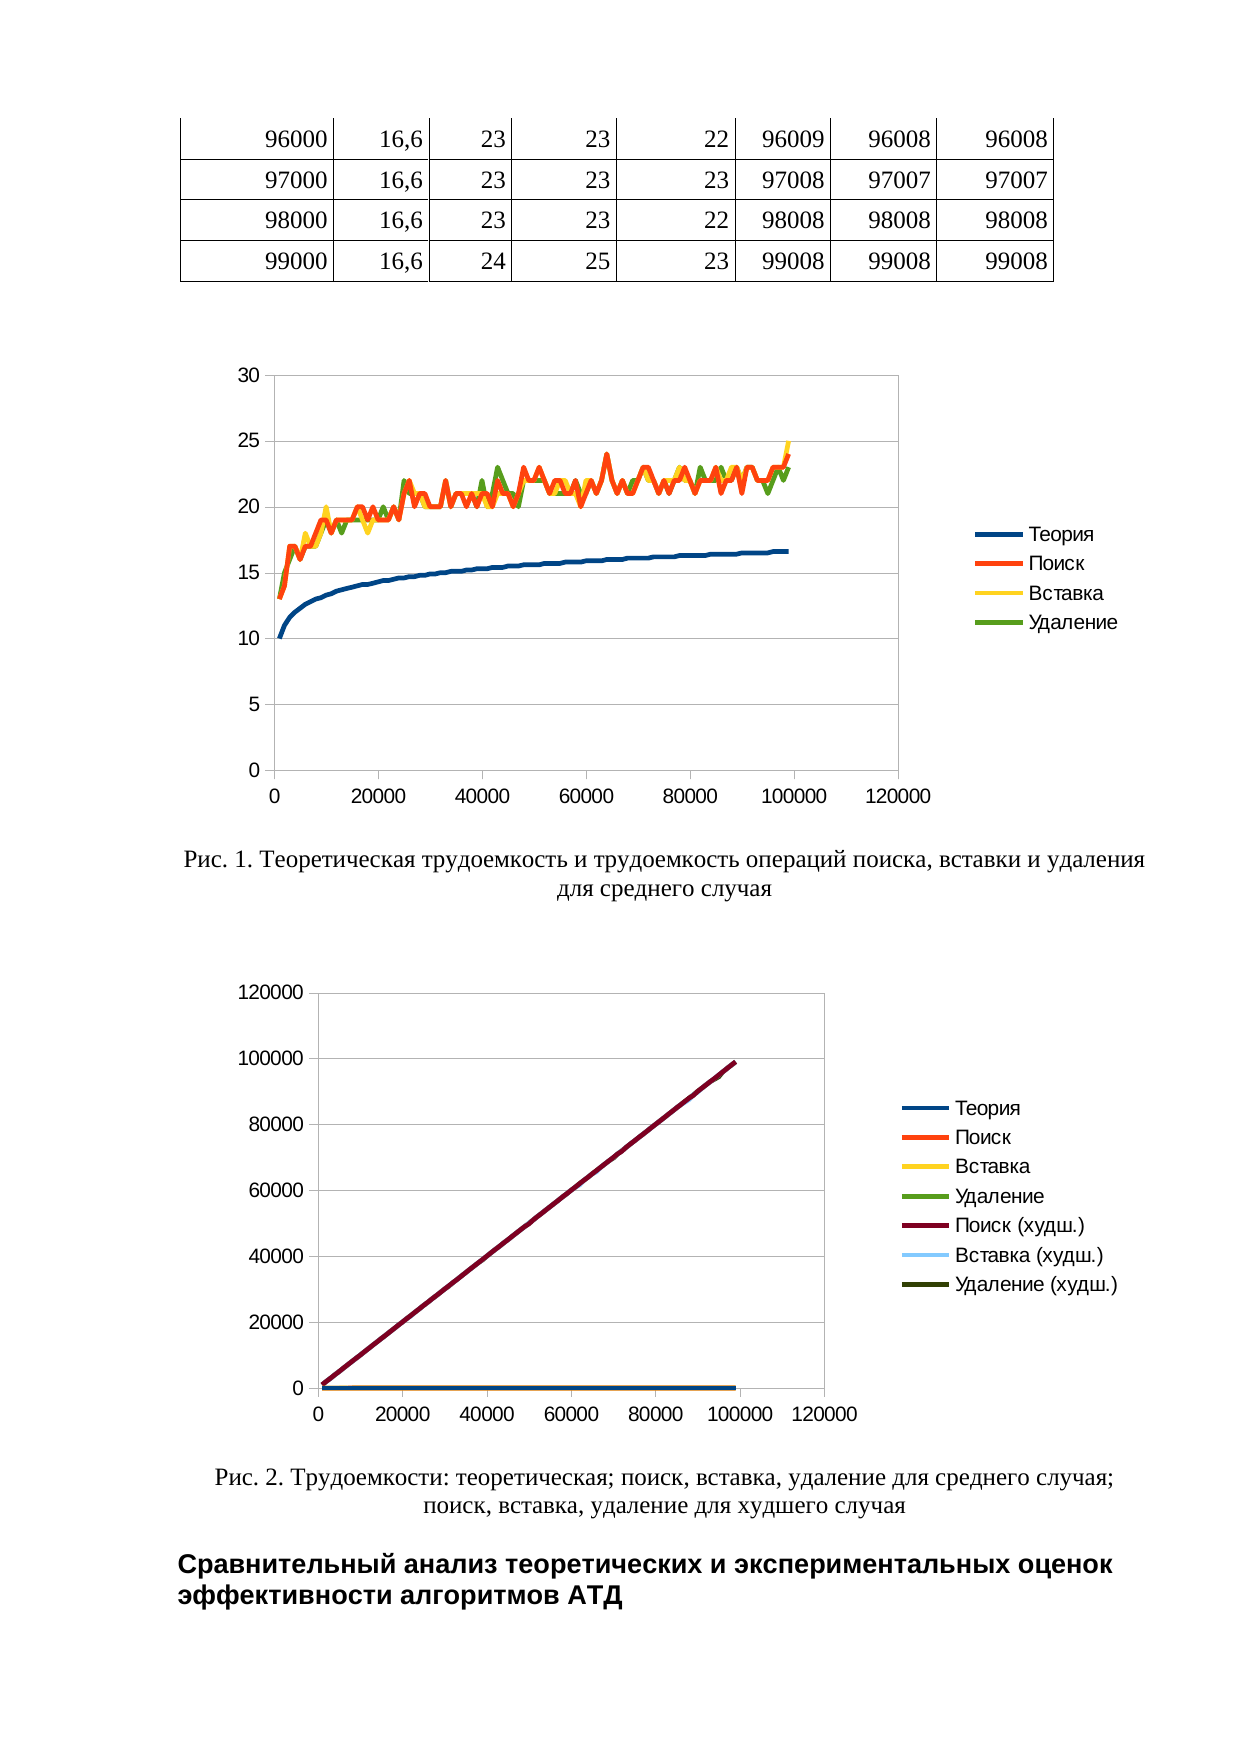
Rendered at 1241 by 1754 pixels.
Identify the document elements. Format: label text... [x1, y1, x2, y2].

table_cell 23 [430, 200, 511, 240]
table_cell 23 [512, 118, 616, 159]
table_cell 99008 [937, 241, 1053, 281]
table_cell 98008 [736, 200, 830, 240]
table_cell 97000 [181, 160, 333, 199]
table_cell 99008 [736, 241, 830, 281]
table_cell 96009 [736, 118, 830, 159]
table_cell 96008 [937, 118, 1053, 159]
table_cell 23 [512, 200, 616, 240]
table_cell 97007 [831, 160, 936, 199]
table_cell 23 [617, 160, 735, 199]
table_cell 23 [617, 241, 735, 281]
table_cell 16,6 [334, 241, 428, 281]
text Рис. 2. Трудоемкости: теоретическая; поиск, вставка, удаление для среднего случая; поиск, вставка, удаление для худшего случая [177, 930, 1152, 1519]
text Рис. 1. Теоретическая трудоемкость и трудоемкость операций поиска, вставки и удаления для среднего случая [177, 313, 1152, 902]
table_cell 23 [512, 160, 616, 199]
table_cell 16,6 [334, 160, 428, 199]
table_cell 99008 [831, 241, 936, 281]
table_cell 98000 [181, 200, 333, 240]
table_cell 24 [430, 241, 511, 281]
table_cell 98008 [937, 200, 1053, 240]
table_cell 97007 [937, 160, 1053, 199]
table_cell 22 [617, 200, 735, 240]
table_cell 16,6 [334, 200, 428, 240]
text Сравнительный анализ теоретических и экспериментальных оценок эффективности алгоритмов АТД [177, 1548, 1134, 1611]
table_cell 23 [430, 160, 511, 199]
table_cell 96000 [181, 118, 333, 159]
table_cell 96008 [831, 118, 936, 159]
table_cell 22 [617, 118, 735, 159]
table_cell 23 [430, 118, 511, 159]
table_cell 97008 [736, 160, 830, 199]
table_cell 25 [512, 241, 616, 281]
table_cell 16,6 [334, 118, 428, 159]
table_cell 98008 [831, 200, 936, 240]
table_cell 99000 [181, 241, 333, 281]
